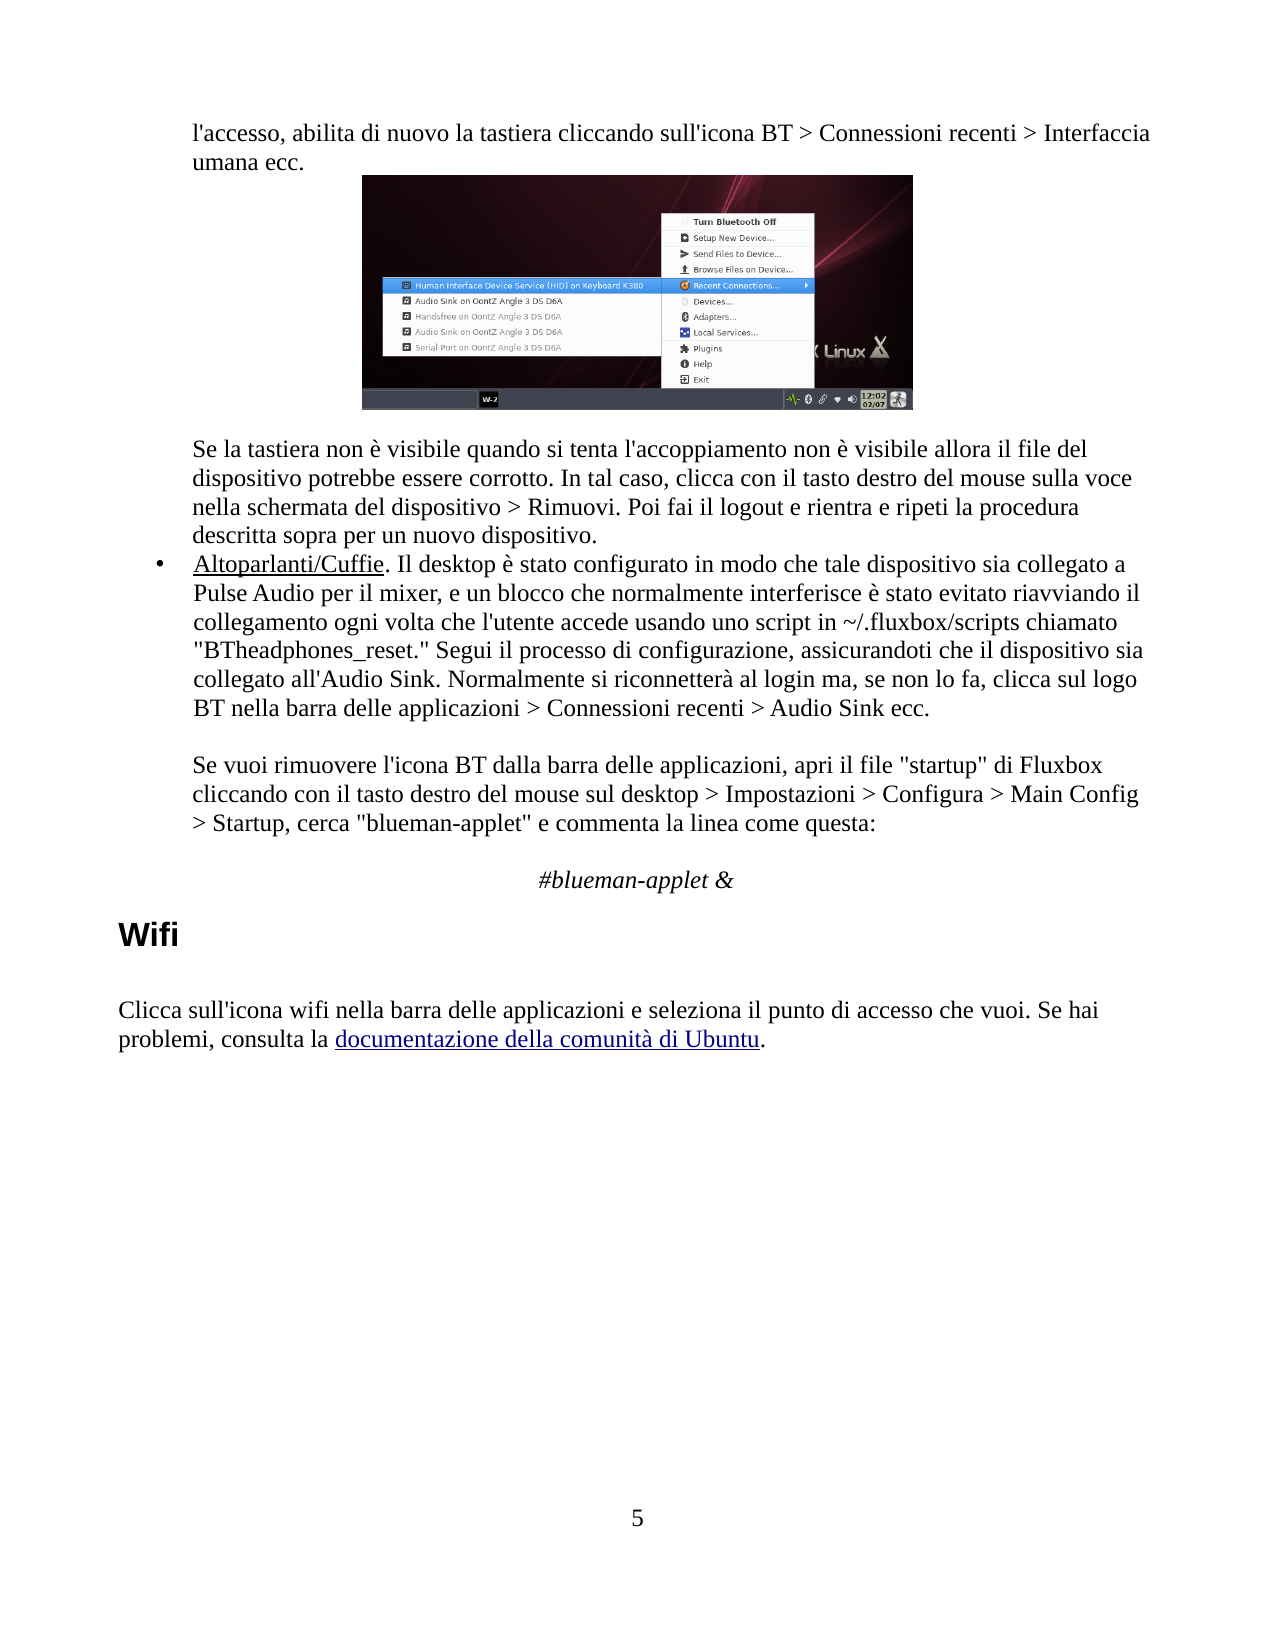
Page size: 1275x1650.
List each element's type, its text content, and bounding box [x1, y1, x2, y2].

text #blueman-applet & [118, 866, 1157, 894]
text l'accesso, abilita di nuovo la tastiera cliccando sull'icona BT > Connessioni recenti > Interfaccia umana ecc. [118, 118, 1157, 176]
list Altoparlanti/Cuffie. Il desktop è stato configurato in modo che tale dispositivo sia collegato a Pulse Audio per il mixer, e un blocco che normalmente interferisce è stato evitato riavviando il collegamento ogni volta che l'utente accede usando uno script in ~/.fluxbox/scripts chiamato "BTheadphones_reset." Segui il processo di configurazione, assicurandoti che il dispositivo sia collegato all'Audio Sink. Normalmente si riconnetterà al login ma, se non lo fa, clicca sul logo BT nella barra delle applicazioni > Connessioni recenti > Audio Sink ecc. [156, 549, 1157, 722]
text Se vuoi rimuovere l'icona BT dalla barra delle applicazioni, apri il file "startup" di Fluxbox cliccando con il tasto destro del mouse sul desktop > Impostazioni > Configura > Main Config > Startup, cerca "blueman-applet" e commenta la linea come questa: [118, 751, 1157, 837]
subtitle Wifi [118, 915, 1157, 954]
picture [362, 175, 913, 410]
text Clicca sull'icona wifi nella barra delle applicazioni e seleziona il punto di accesso che vuoi. Se hai problemi, consulta la documentazione della comunità di Ubuntu. [118, 995, 1157, 1053]
text Se la tastiera non è visibile quando si tenta l'accoppiamento non è visibile allora il file del dispositivo potrebbe essere corrotto. In tal caso, clicca con il tasto destro del mouse sulla voce nella schermata del dispositivo > Rimuovi. Poi fai il logout e rientra e ripeti la procedura descritta sopra per un nuovo dispositivo. [118, 434, 1157, 549]
